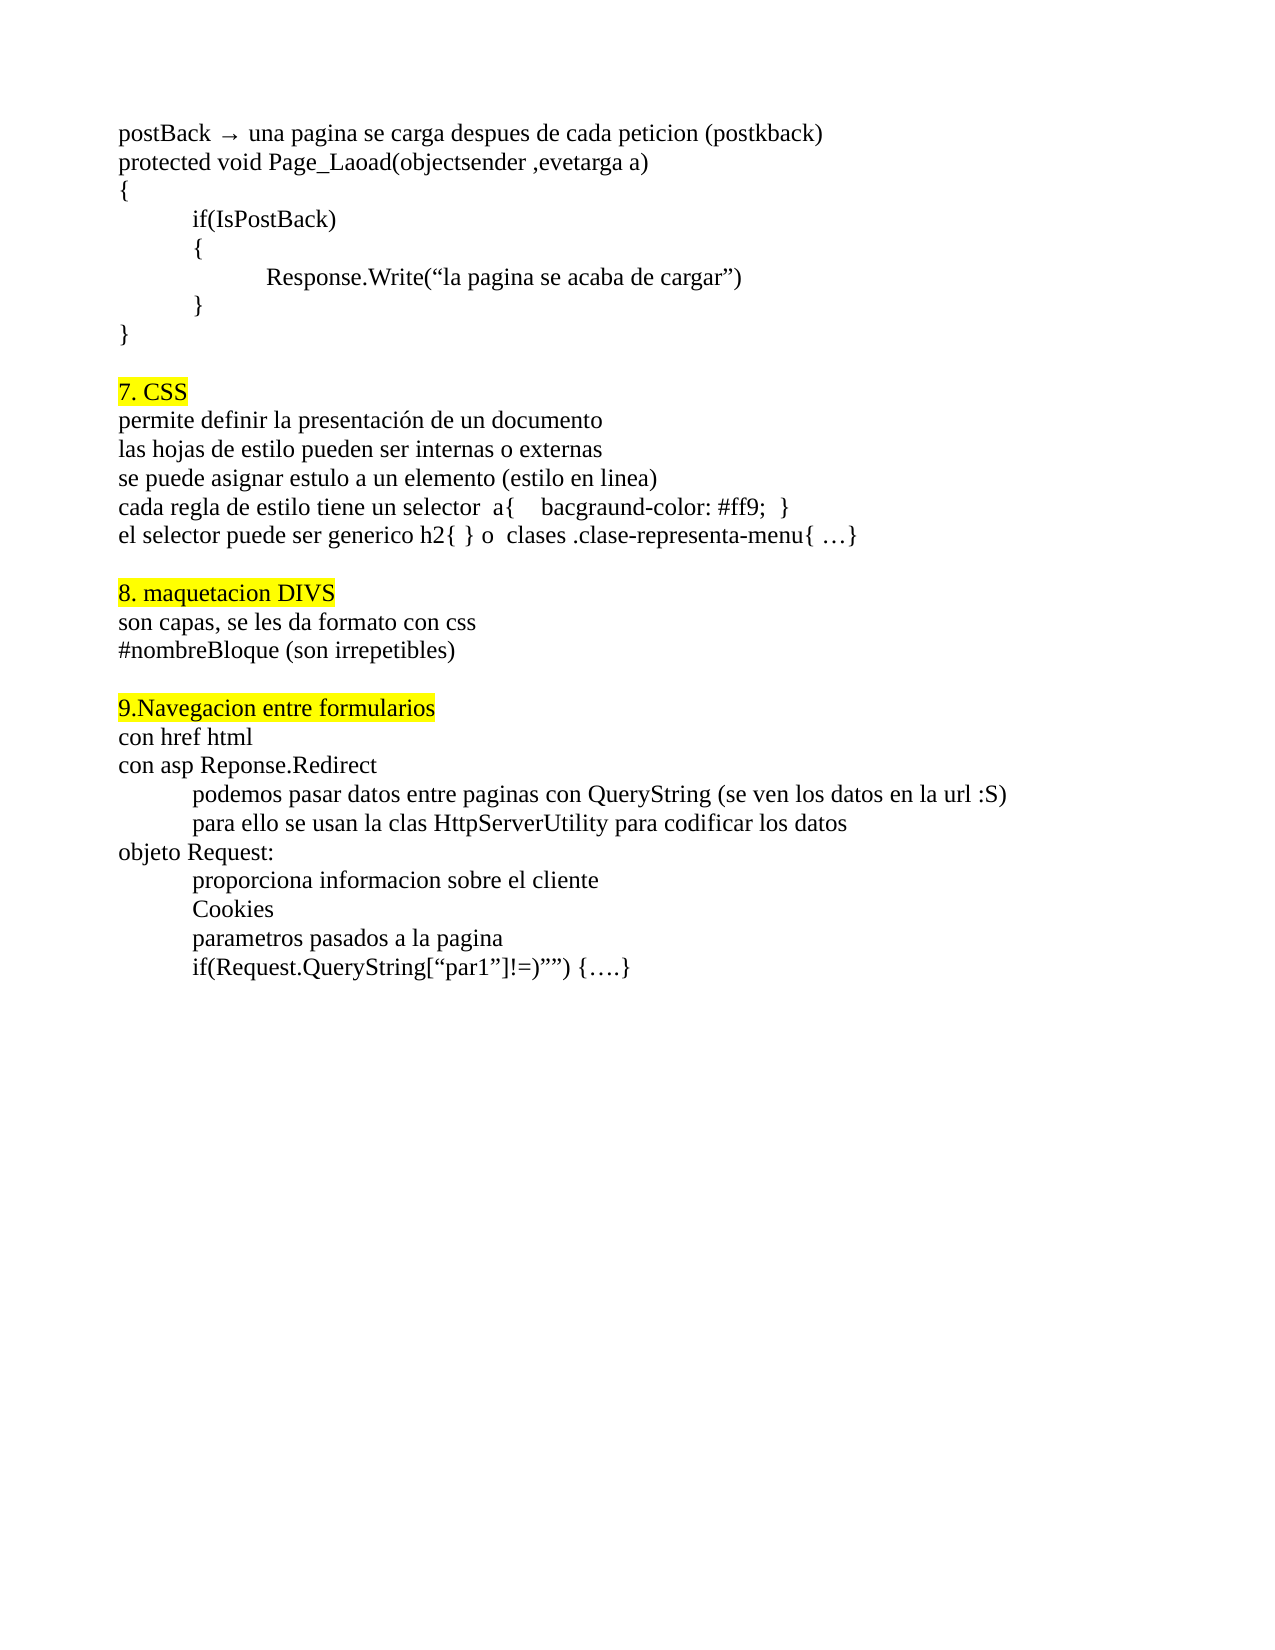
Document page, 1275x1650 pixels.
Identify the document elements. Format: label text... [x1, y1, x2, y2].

text 9.Navegacion entre formularios [118, 693, 1157, 722]
text para ello se usan la clas HttpServerUtility para codificar los datos [118, 808, 1157, 837]
text se puede asignar estulo a un elemento (estilo en linea) [118, 463, 1157, 492]
text { [118, 176, 1157, 204]
text con asp Reponse.Redirect [118, 751, 1157, 779]
text protected void Page_Laoad(objectsender ,evetarga a) [118, 147, 1157, 176]
text if(Request.QueryString[“par1”]!=)””) {….} [118, 952, 1157, 981]
text 8. maquetacion DIVS [118, 578, 1157, 607]
text con href html [118, 722, 1157, 751]
text permite definir la presentación de un documento [118, 406, 1157, 434]
text { [118, 233, 1157, 262]
text Response.Write(“la pagina se acaba de cargar”) [118, 262, 1157, 291]
text if(IsPostBack) [118, 204, 1157, 233]
text el selector puede ser generico h2{ } o clases .clase-representa-menu{ …} [118, 521, 1157, 549]
text #nombreBloque (son irrepetibles) [118, 636, 1157, 664]
text objeto Request: [118, 837, 1157, 866]
text las hojas de estilo pueden ser internas o externas [118, 434, 1157, 463]
text } [118, 319, 1157, 348]
text 7. CSS [118, 377, 1157, 406]
text podemos pasar datos entre paginas con QueryString (se ven los datos en la url :S) [118, 779, 1157, 808]
text Cookies [118, 894, 1157, 923]
text postBack → una pagina se carga despues de cada peticion (postkback) [118, 118, 1157, 147]
text son capas, se les da formato con css [118, 607, 1157, 636]
text proporciona informacion sobre el cliente [118, 866, 1157, 894]
text cada regla de estilo tiene un selector a{ bacgraund-color: #ff9; } [118, 492, 1157, 521]
text parametros pasados a la pagina [118, 923, 1157, 952]
text } [118, 291, 1157, 319]
